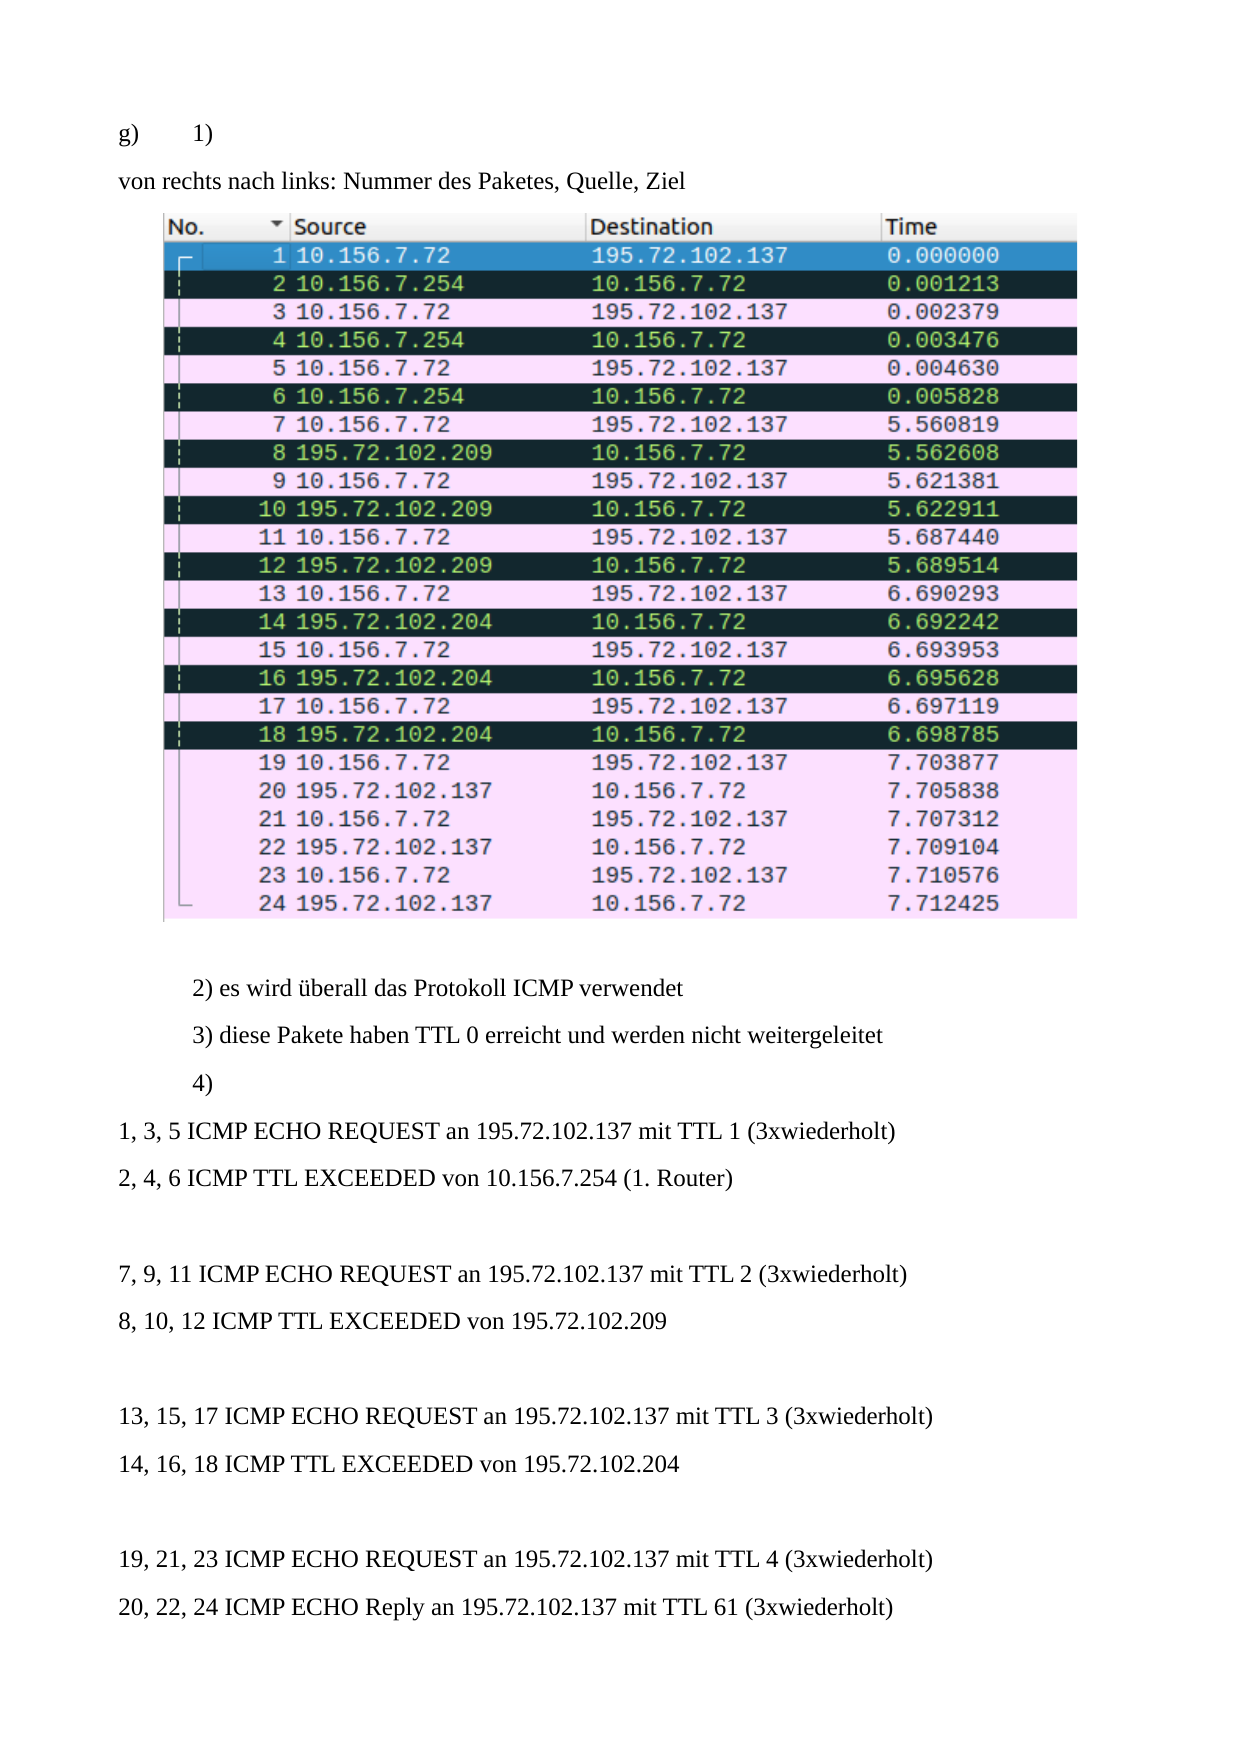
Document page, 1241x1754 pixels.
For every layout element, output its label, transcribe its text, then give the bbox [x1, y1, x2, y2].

text 13, 15, 17 ICMP ECHO REQUEST an 195.72.102.137 mit TTL 3 (3xwiederholt) [118, 1401, 1122, 1430]
text 2, 4, 6 ICMP TTL EXCEEDED von 10.156.7.254 (1. Router) [118, 1163, 1122, 1192]
text 4) [118, 1068, 1122, 1097]
text 3) diese Pakete haben TTL 0 erreicht und werden nicht weitergeleitet [118, 1021, 1122, 1049]
text 7, 9, 11 ICMP ECHO REQUEST an 195.72.102.137 mit TTL 2 (3xwiederholt) [118, 1259, 1122, 1287]
picture [163, 213, 1078, 922]
text g) 1) [118, 118, 1122, 147]
text 19, 21, 23 ICMP ECHO REQUEST an 195.72.102.137 mit TTL 4 (3xwiederholt) [118, 1544, 1122, 1573]
text 8, 10, 12 ICMP TTL EXCEEDED von 195.72.102.209 [118, 1306, 1122, 1335]
text von rechts nach links: Nummer des Paketes, Quelle, Ziel [118, 166, 1122, 194]
text 1, 3, 5 ICMP ECHO REQUEST an 195.72.102.137 mit TTL 1 (3xwiederholt) [118, 1116, 1122, 1144]
text 14, 16, 18 ICMP TTL EXCEEDED von 195.72.102.204 [118, 1449, 1122, 1478]
text 20, 22, 24 ICMP ECHO Reply an 195.72.102.137 mit TTL 61 (3xwiederholt) [118, 1592, 1122, 1621]
text 2) es wird überall das Protokoll ICMP verwendet [118, 973, 1122, 1002]
